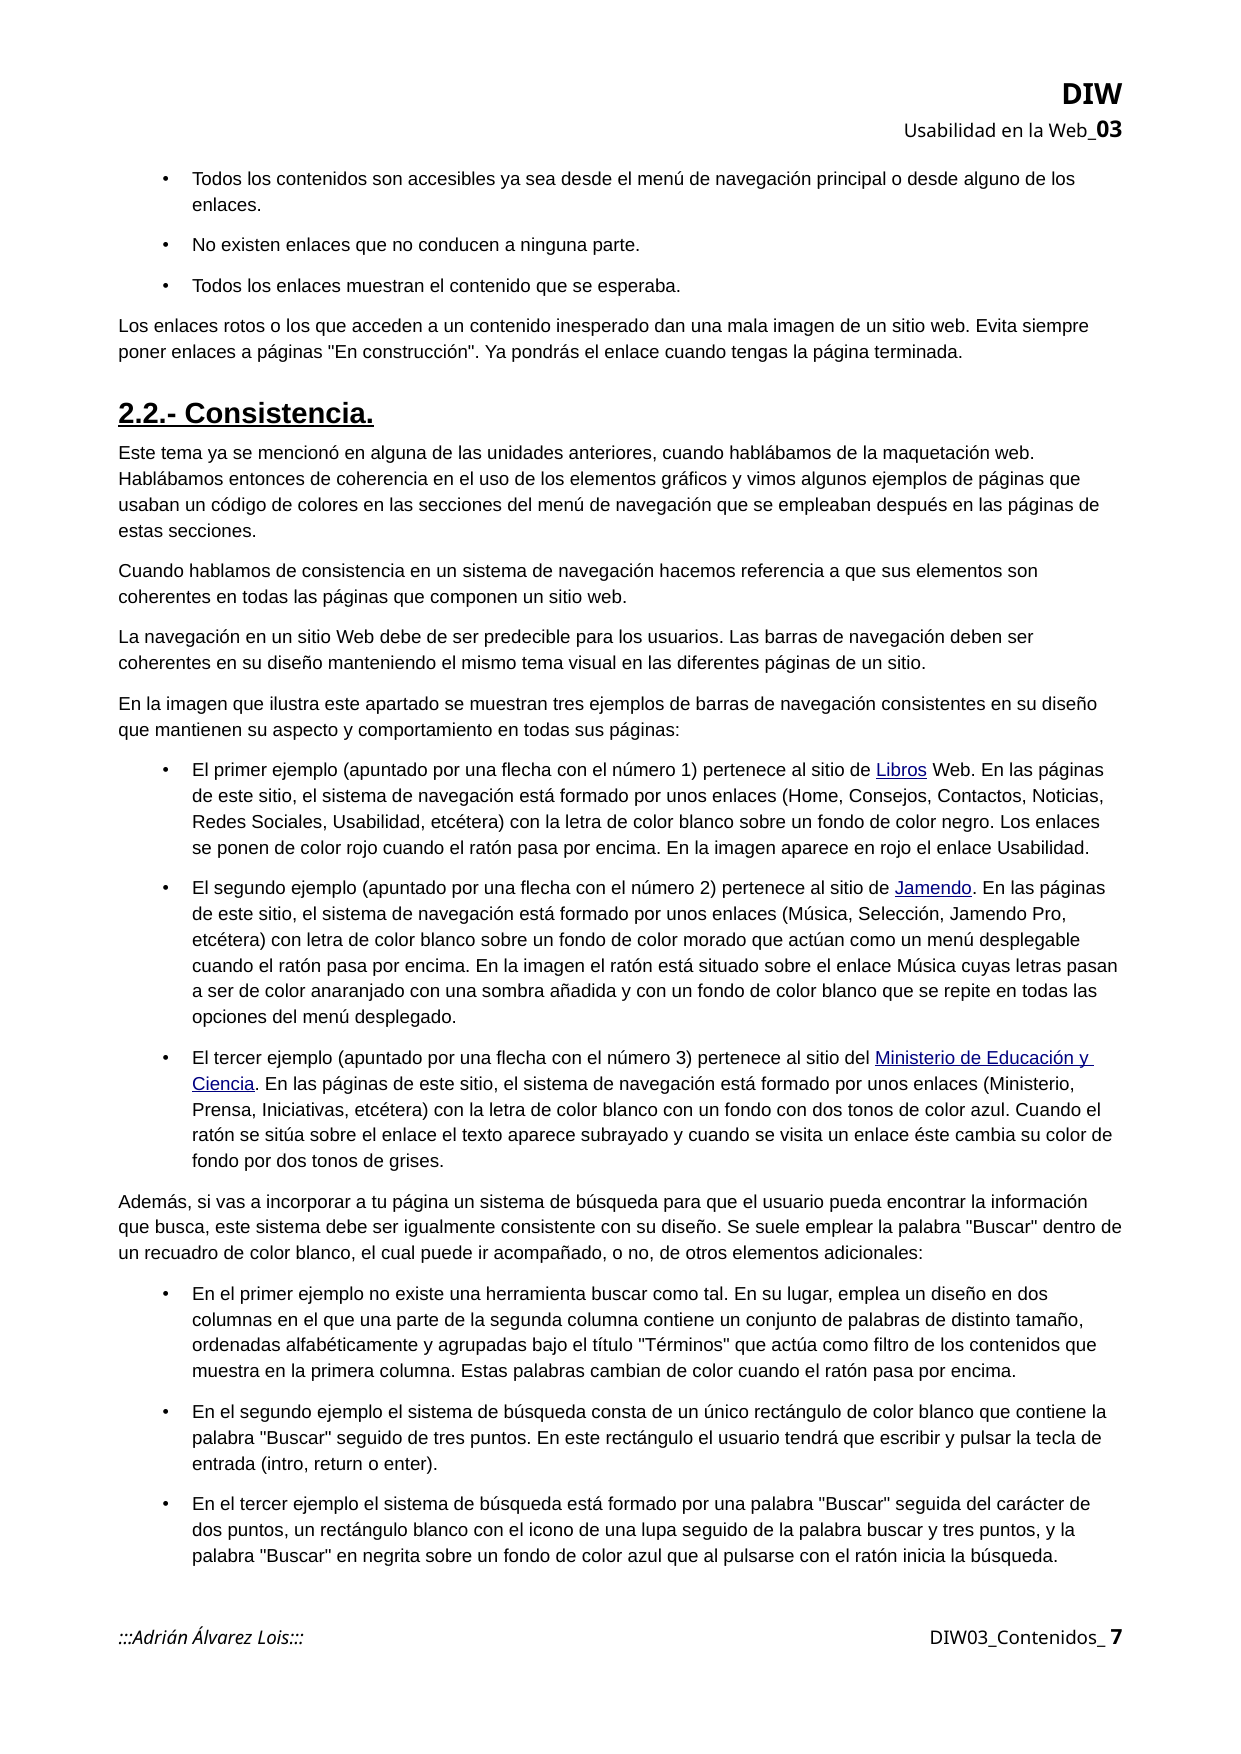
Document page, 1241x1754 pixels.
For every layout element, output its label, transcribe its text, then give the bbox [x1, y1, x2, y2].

text La navegación en un sitio Web debe de ser predecible para los usuarios. Las barras de navegación deben ser coherentes en su diseño manteniendo el mismo tema visual en las diferentes páginas de un sitio. [118, 626, 1122, 674]
text Además, si vas a incorporar a tu página un sistema de búsqueda para que el usuario pueda encontrar la información que busca, este sistema debe ser igualmente consistente con su diseño. Se suele emplear la palabra "Buscar" dentro de un recuadro de color blanco, el cual puede ir acompañado, o no, de otros elementos adicionales: [118, 1190, 1122, 1264]
text Los enlaces rotos o los que acceden a un contenido inesperado dan una mala imagen de un sitio web. Evita siempre poner enlaces a páginas "En construcción". Ya pondrás el enlace cuando tengas la página terminada. [118, 315, 1122, 363]
list El primer ejemplo (apuntado por una flecha con el número 1) pertenece al sitio de Libros Web. En las páginas de este sitio, el sistema de navegación está formado por unos enlaces (Home, Consejos, Contactos, Noticias, Redes Sociales, Usabilidad, etcétera) con la letra de color blanco sobre un fondo de color negro. Los enlaces se ponen de color rojo cuando el ratón pasa por encima. En la imagen aparece en rojo el enlace Usabilidad. [162, 759, 1122, 858]
text Cuando hablamos de consistencia en un sistema de navegación hacemos referencia a que sus elementos son coherentes en todas las páginas que componen un sitio web. [118, 560, 1122, 607]
list El tercer ejemplo (apuntado por una flecha con el número 3) pertenece al sitio del Ministerio de Educación y Ciencia. En las páginas de este sitio, el sistema de navegación está formado por unos enlaces (Ministerio, Prensa, Iniciativas, etcétera) con la letra de color blanco con un fondo con dos tonos de color azul. Cuando el ratón se sitúa sobre el enlace el texto aparece subrayado y cuando se visita un enlace éste cambia su color de fondo por dos tonos de grises. [162, 1047, 1122, 1172]
subtitle 2.2.- Consistencia. [118, 396, 1122, 430]
list Todos los contenidos son accesibles ya sea desde el menú de navegación principal o desde alguno de los enlaces. [162, 168, 1122, 215]
list En el segundo ejemplo el sistema de búsqueda consta de un único rectángulo de color blanco que contiene la palabra "Buscar" seguido de tres puntos. En este rectángulo el usuario tendrá que escribir y pulsar la tecla de entrada (intro, return o enter). [162, 1401, 1122, 1474]
list Todos los enlaces muestran el contenido que se esperaba. [162, 275, 1122, 296]
text En la imagen que ilustra este apartado se muestran tres ejemplos de barras de navegación consistentes en su diseño que mantienen su aspecto y comportamiento en todas sus páginas: [118, 693, 1122, 740]
list En el primer ejemplo no existe una herramienta buscar como tal. En su lugar, emplea un diseño en dos columnas en el que una parte de la segunda columna contiene un conjunto de palabras de distinto tamaño, ordenadas alfabéticamente y agrupadas bajo el título "Términos" que actúa como filtro de los contenidos que muestra en la primera columna. Estas palabras cambian de color cuando el ratón pasa por encima. [162, 1282, 1122, 1382]
list En el tercer ejemplo el sistema de búsqueda está formado por una palabra "Buscar" seguida del carácter de dos puntos, un rectángulo blanco con el icono de una lupa seguido de la palabra buscar y tres puntos, y la palabra "Buscar" en negrita sobre un fondo de color azul que al pulsarse con el ratón inicia la búsqueda. [162, 1493, 1122, 1566]
list El segundo ejemplo (apuntado por una flecha con el número 2) pertenece al sitio de Jamendo. En las páginas de este sitio, el sistema de navegación está formado por unos enlaces (Música, Selección, Jamendo Pro, etcétera) con letra de color blanco sobre un fondo de color morado que actúan como un menú desplegable cuando el ratón pasa por encima. En la imagen el ratón está situado sobre el enlace Música cuyas letras pasan a ser de color anaranjado con una sombra añadida y con un fondo de color blanco que se repite en todas las opciones del menú desplegado. [162, 877, 1122, 1028]
list No existen enlaces que no conducen a ninguna parte. [162, 234, 1122, 256]
text Este tema ya se mencionó en alguna de las unidades anteriores, cuando hablábamos de la maquetación web. Hablábamos entonces de coherencia en el uso de los elementos gráficos y vimos algunos ejemplos de páginas que usaban un código de colores en las secciones del menú de navegación que se empleaban después en las páginas de estas secciones. [118, 442, 1122, 541]
